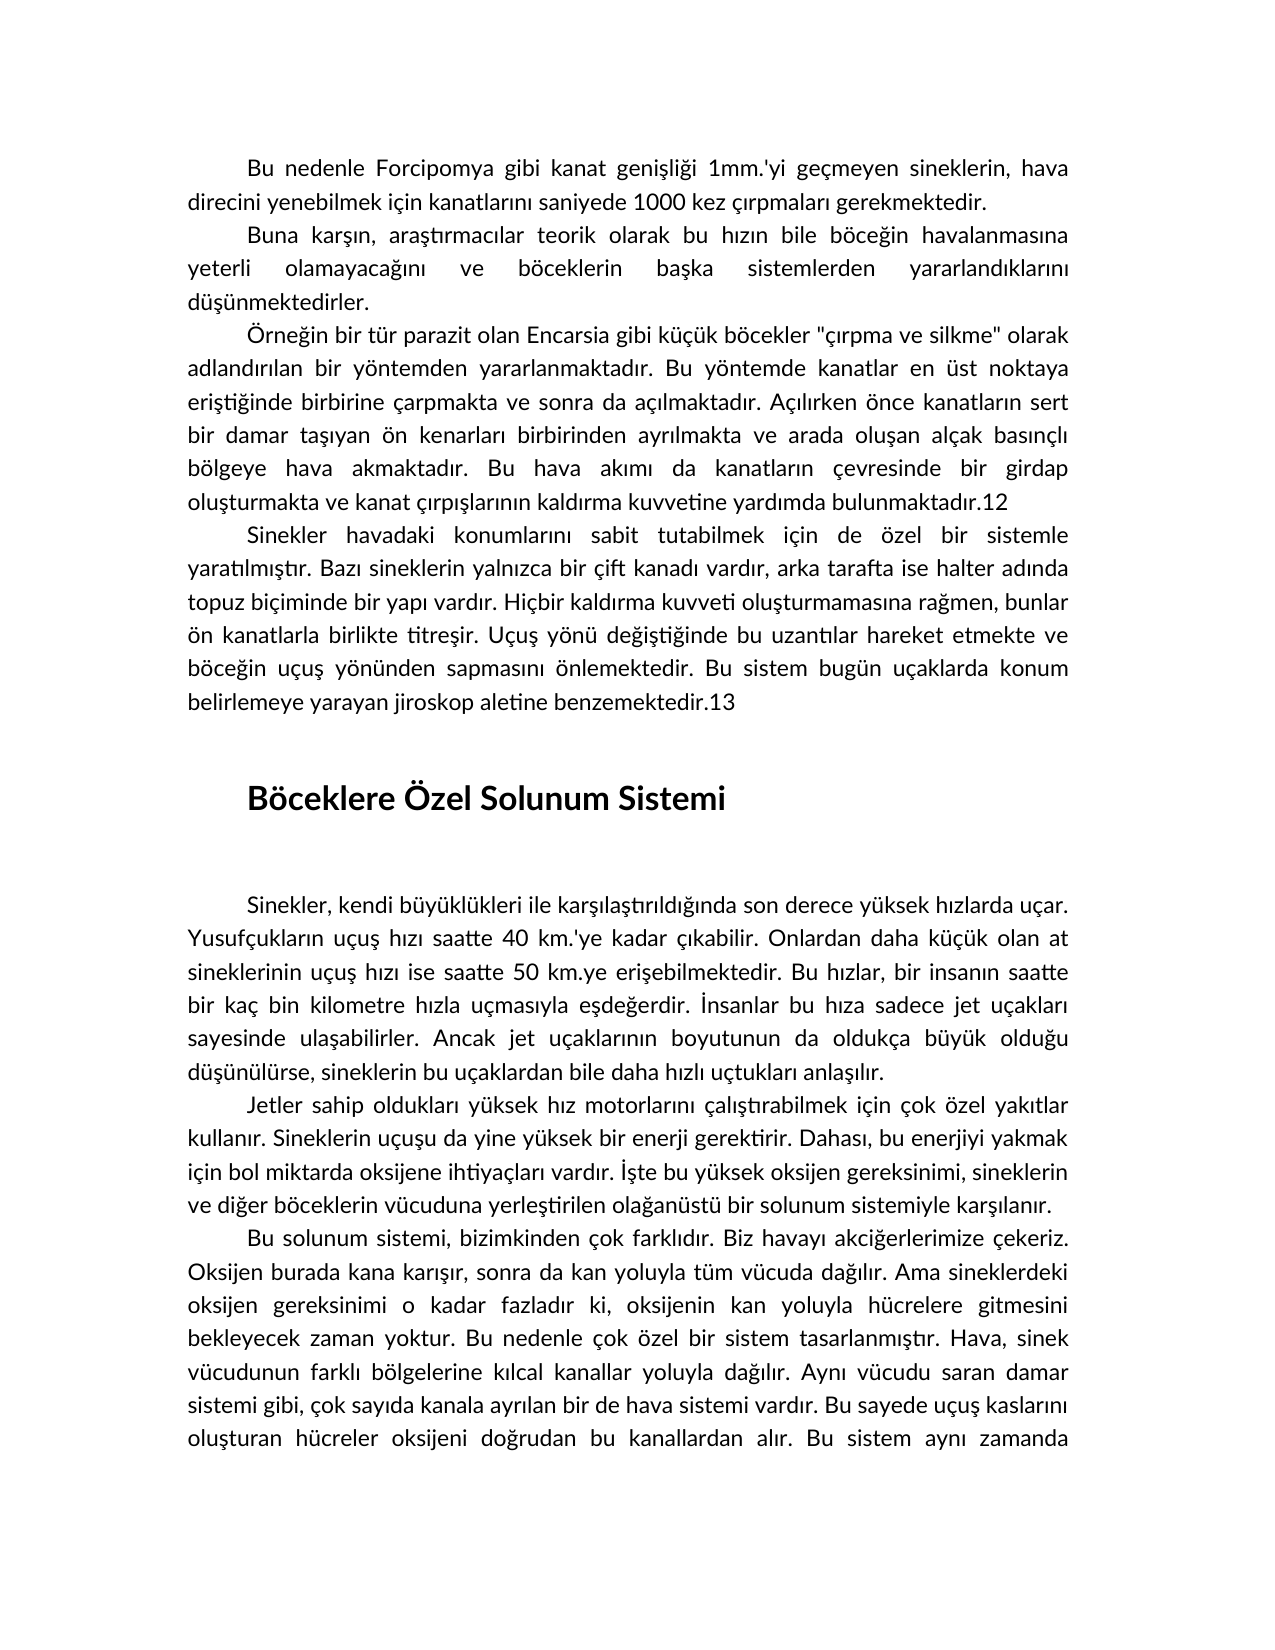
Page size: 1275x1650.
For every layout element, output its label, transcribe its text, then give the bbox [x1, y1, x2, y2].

text Bu solunum sistemi, bizimkinden çok farklıdır. Biz havayı akciğerlerimize çekeriz. Oksijen burada kana karışır, sonra da kan yoluyla tüm vücuda dağılır. Ama sineklerdeki oksijen gereksinimi o kadar fazladır ki, oksijenin kan yoluyla hücrelere gitmesini bekleyecek zaman yoktur. Bu nedenle çok özel bir sistem tasarlanmıştır. Hava, sinek vücudunun farklı bölgelerine kılcal kanallar yoluyla dağılır. Aynı vücudu saran damar sistemi gibi, çok sayıda kanala ayrılan bir de hava sistemi vardır. Bu sayede uçuş kaslarını oluşturan hücreler oksijeni doğrudan bu kanallardan alır. Bu sistem aynı zamanda [187, 1220, 1070, 1453]
text Buna karşın, araştırmacılar teorik olarak bu hızın bile böceğin havalanmasına yeterli olamayacağını ve böceklerin başka sistemlerden yararlandıklarını düşünmektedirler. [187, 217, 1070, 317]
text Jetler sahip oldukları yüksek hız motorlarını çalıştırabilmek için çok özel yakıtlar kullanır. Sineklerin uçuşu da yine yüksek bir enerji gerektirir. Dahası, bu enerjiyi yakmak için bol miktarda oksijene ihtiyaçları vardır. İşte bu yüksek oksijen gereksinimi, sineklerin ve diğer böceklerin vücuduna yerleştirilen olağanüstü bir solunum sistemiyle karşılanır. [187, 1087, 1070, 1220]
text Sinekler, kendi büyüklükleri ile karşılaştırıldığında son derece yüksek hızlarda uçar. Yusufçukların uçuş hızı saatte 40 km.'ye kadar çıkabilir. Onlardan daha küçük olan at sineklerinin uçuş hızı ise saatte 50 km.ye erişebilmektedir. Bu hızlar, bir insanın saatte bir kaç bin kilometre hızla uçmasıyla eşdeğerdir. İnsanlar bu hıza sadece jet uçakları sayesinde ulaşabilirler. Ancak jet uçaklarının boyutunun da oldukça büyük olduğu düşünülürse, sineklerin bu uçaklardan bile daha hızlı uçtukları anlaşılır. [187, 887, 1070, 1087]
text Bu nedenle Forcipomya gibi kanat genişliği 1mm.'yi geçmeyen sineklerin, hava direcini yenebilmek için kanatlarını saniyede 1000 kez çırpmaları gerekmektedir. [187, 150, 1070, 217]
text Örneğin bir tür parazit olan Encarsia gibi küçük böcekler "çırpma ve silkme" olarak adlandırılan bir yöntemden yararlanmaktadır. Bu yöntemde kanatlar en üst noktaya eriştiğinde birbirine çarpmakta ve sonra da açılmaktadır. Açılırken önce kanatların sert bir damar taşıyan ön kenarları birbirinden ayrılmakta ve arada oluşan alçak basınçlı bölgeye hava akmaktadır. Bu hava akımı da kanatların çevresinde bir girdap oluşturmakta ve kanat çırpışlarının kaldırma kuvvetine yardımda bulunmaktadır.12 [187, 317, 1070, 517]
text Sinekler havadaki konumlarını sabit tutabilmek için de özel bir sistemle yaratılmıştır. Bazı sineklerin yalnızca bir çift kanadı vardır, arka tarafta ise halter adında topuz biçiminde bir yapı vardır. Hiçbir kaldırma kuvveti oluşturmamasına rağmen, bunlar ön kanatlarla birlikte titreşir. Uçuş yönü değiştiğinde bu uzantılar hareket etmekte ve böceğin uçuş yönünden sapmasını önlemektedir. Bu sistem bugün uçaklarda konum belirlemeye yarayan jiroskop aletine benzemektedir.13 [187, 517, 1070, 717]
subtitle Böceklere Özel Solunum Sistemi [187, 783, 1070, 817]
